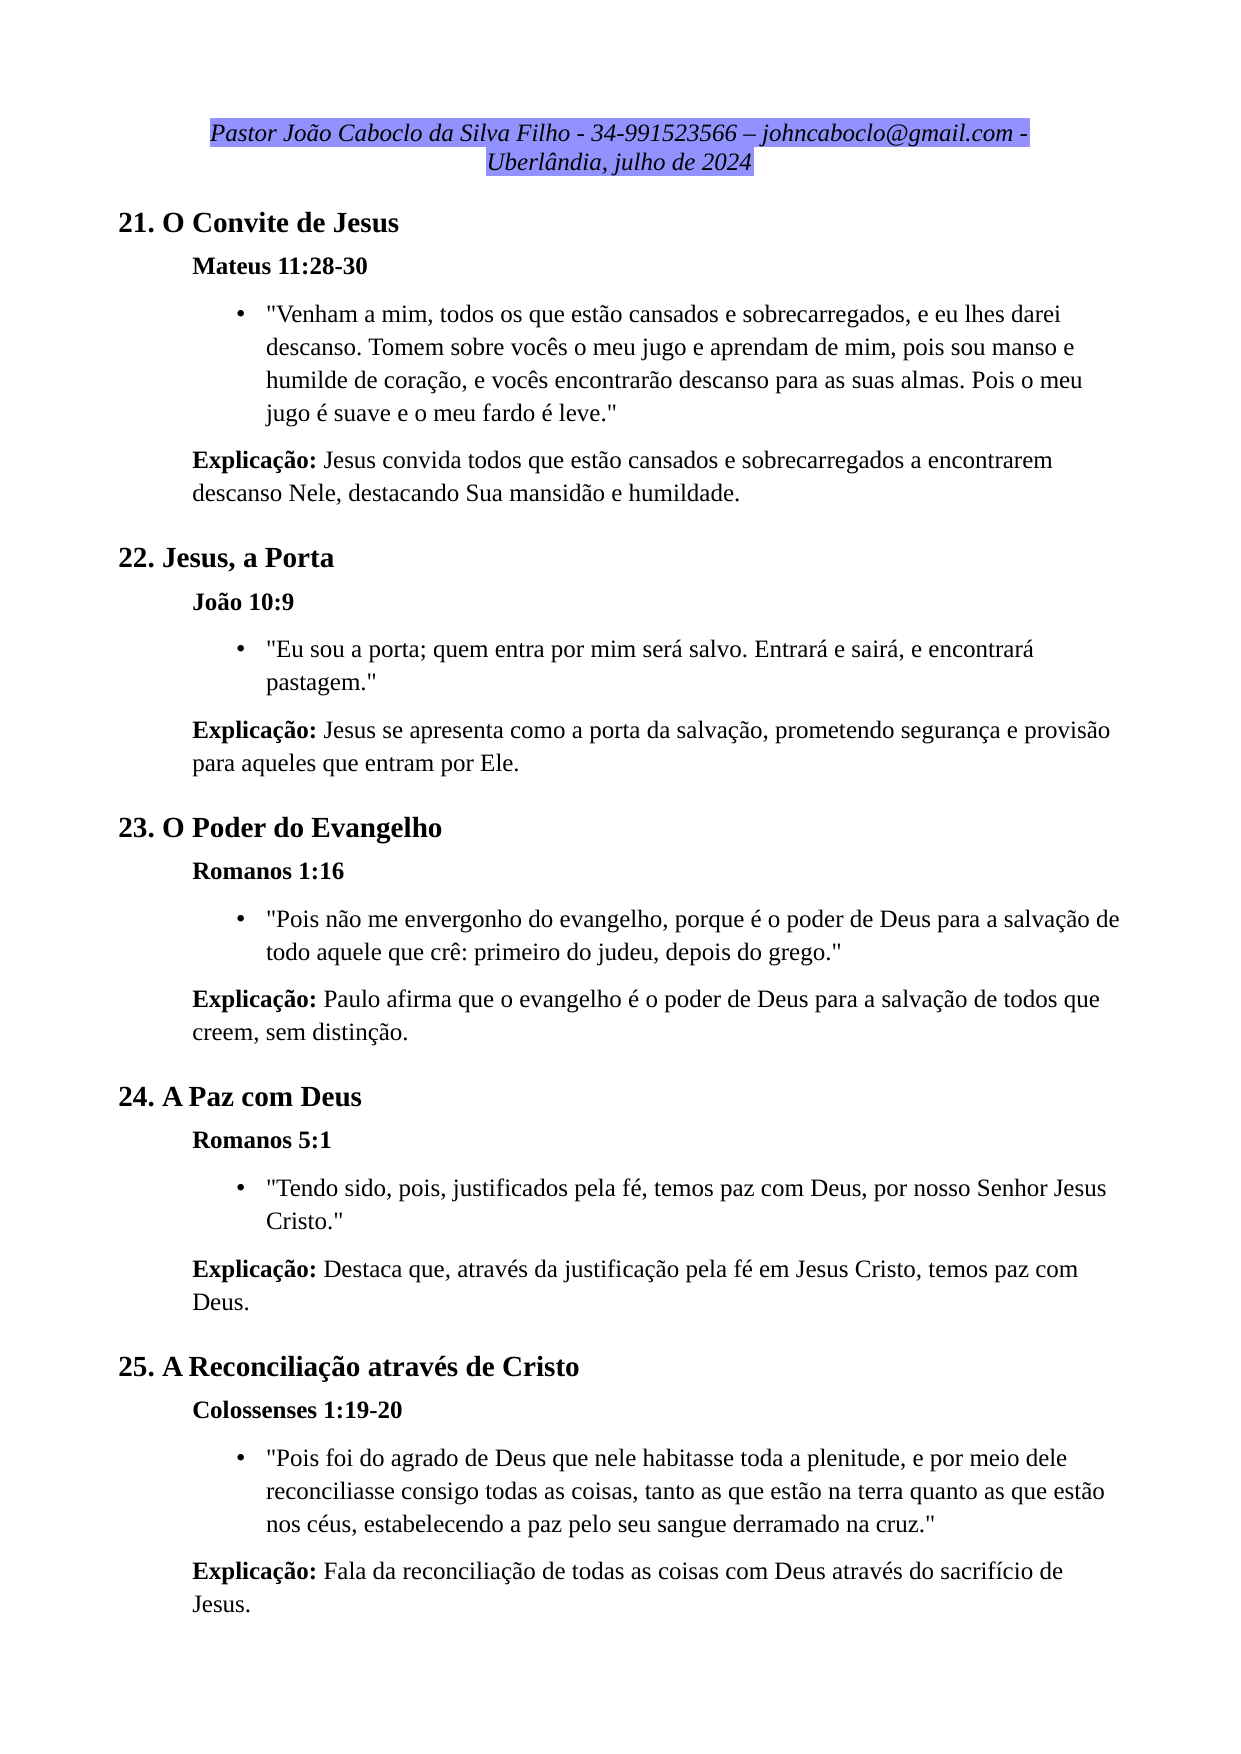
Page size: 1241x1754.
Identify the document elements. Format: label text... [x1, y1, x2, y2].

text João 10:9 [192, 587, 1122, 615]
subtitle 23. O Poder do Evangelho [118, 810, 1122, 844]
text Explicação: Paulo afirma que o evangelho é o poder de Deus para a salvação de todos que creem, sem distinção. [192, 984, 1122, 1046]
list "Pois foi do agrado de Deus que nele habitasse toda a plenitude, e por meio dele reconciliasse consigo todas as coisas, tanto as que estão na terra quanto as que estão nos céus, estabelecendo a paz pelo seu sangue derramado na cruz." [236, 1443, 1122, 1537]
list "Eu sou a porta; quem entra por mim será salvo. Entrará e sairá, e encontrará pastagem." [236, 634, 1122, 696]
text Explicação: Jesus convida todos que estão cansados e sobrecarregados a encontrarem descanso Nele, destacando Sua mansidão e humildade. [192, 445, 1122, 507]
text Explicação: Fala da reconciliação de todas as coisas com Deus através do sacrifício de Jesus. [192, 1556, 1122, 1618]
text Explicação: Jesus se apresenta como a porta da salvação, prometendo segurança e provisão para aqueles que entram por Ele. [192, 715, 1122, 777]
text Explicação: Destaca que, através da justificação pela fé em Jesus Cristo, temos paz com Deus. [192, 1254, 1122, 1316]
list "Pois não me envergonho do evangelho, porque é o poder de Deus para a salvação de todo aquele que crê: primeiro do judeu, depois do grego." [236, 904, 1122, 966]
list "Venham a mim, todos os que estão cansados e sobrecarregados, e eu lhes darei descanso. Tomem sobre vocês o meu jugo e aprendam de mim, pois sou manso e humilde de coração, e vocês encontrarão descanso para as suas almas. Pois o meu jugo é suave e o meu fardo é leve." [236, 299, 1122, 427]
text Romanos 1:16 [192, 856, 1122, 885]
subtitle 24. A Paz com Deus [118, 1079, 1122, 1113]
subtitle 21. O Convite de Jesus [118, 205, 1122, 239]
list "Tendo sido, pois, justificados pela fé, temos paz com Deus, por nosso Senhor Jesus Cristo." [236, 1173, 1122, 1235]
subtitle 22. Jesus, a Porta [118, 541, 1122, 574]
subtitle 25. A Reconciliação através de Cristo [118, 1349, 1122, 1383]
text Romanos 5:1 [192, 1126, 1122, 1154]
text Colossenses 1:19-20 [192, 1395, 1122, 1424]
text Mateus 11:28-30 [192, 251, 1122, 280]
